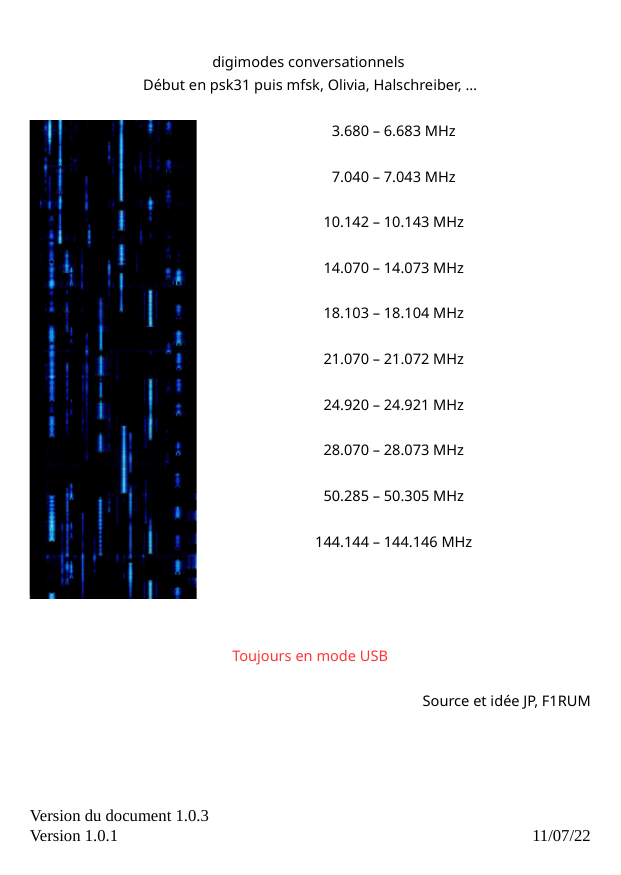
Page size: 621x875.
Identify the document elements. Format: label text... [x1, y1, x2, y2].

text 144.144 – 144.146 MHz [197, 531, 591, 551]
text 14.070 – 14.073 MHz [197, 258, 591, 277]
text Toujours en mode USB [29, 645, 591, 665]
text Source et idée JP, F1RUM [29, 691, 591, 711]
text digimodes conversationnels [29, 52, 591, 72]
text 10.142 – 10.143 MHz [197, 212, 591, 232]
text 21.070 – 21.072 MHz [197, 349, 591, 369]
text 50.285 – 50.305 MHz [197, 486, 591, 506]
text Début en psk31 puis mfsk, Olivia, Halschreiber, … [29, 75, 591, 95]
text 7.040 – 7.043 MHz [197, 166, 591, 186]
text 3.680 – 6.683 MHz [197, 121, 591, 141]
text 24.920 – 24.921 MHz [197, 394, 591, 414]
picture [29, 120, 197, 599]
text 28.070 – 28.073 MHz [197, 440, 591, 460]
text 18.103 – 18.104 MHz [197, 303, 591, 323]
